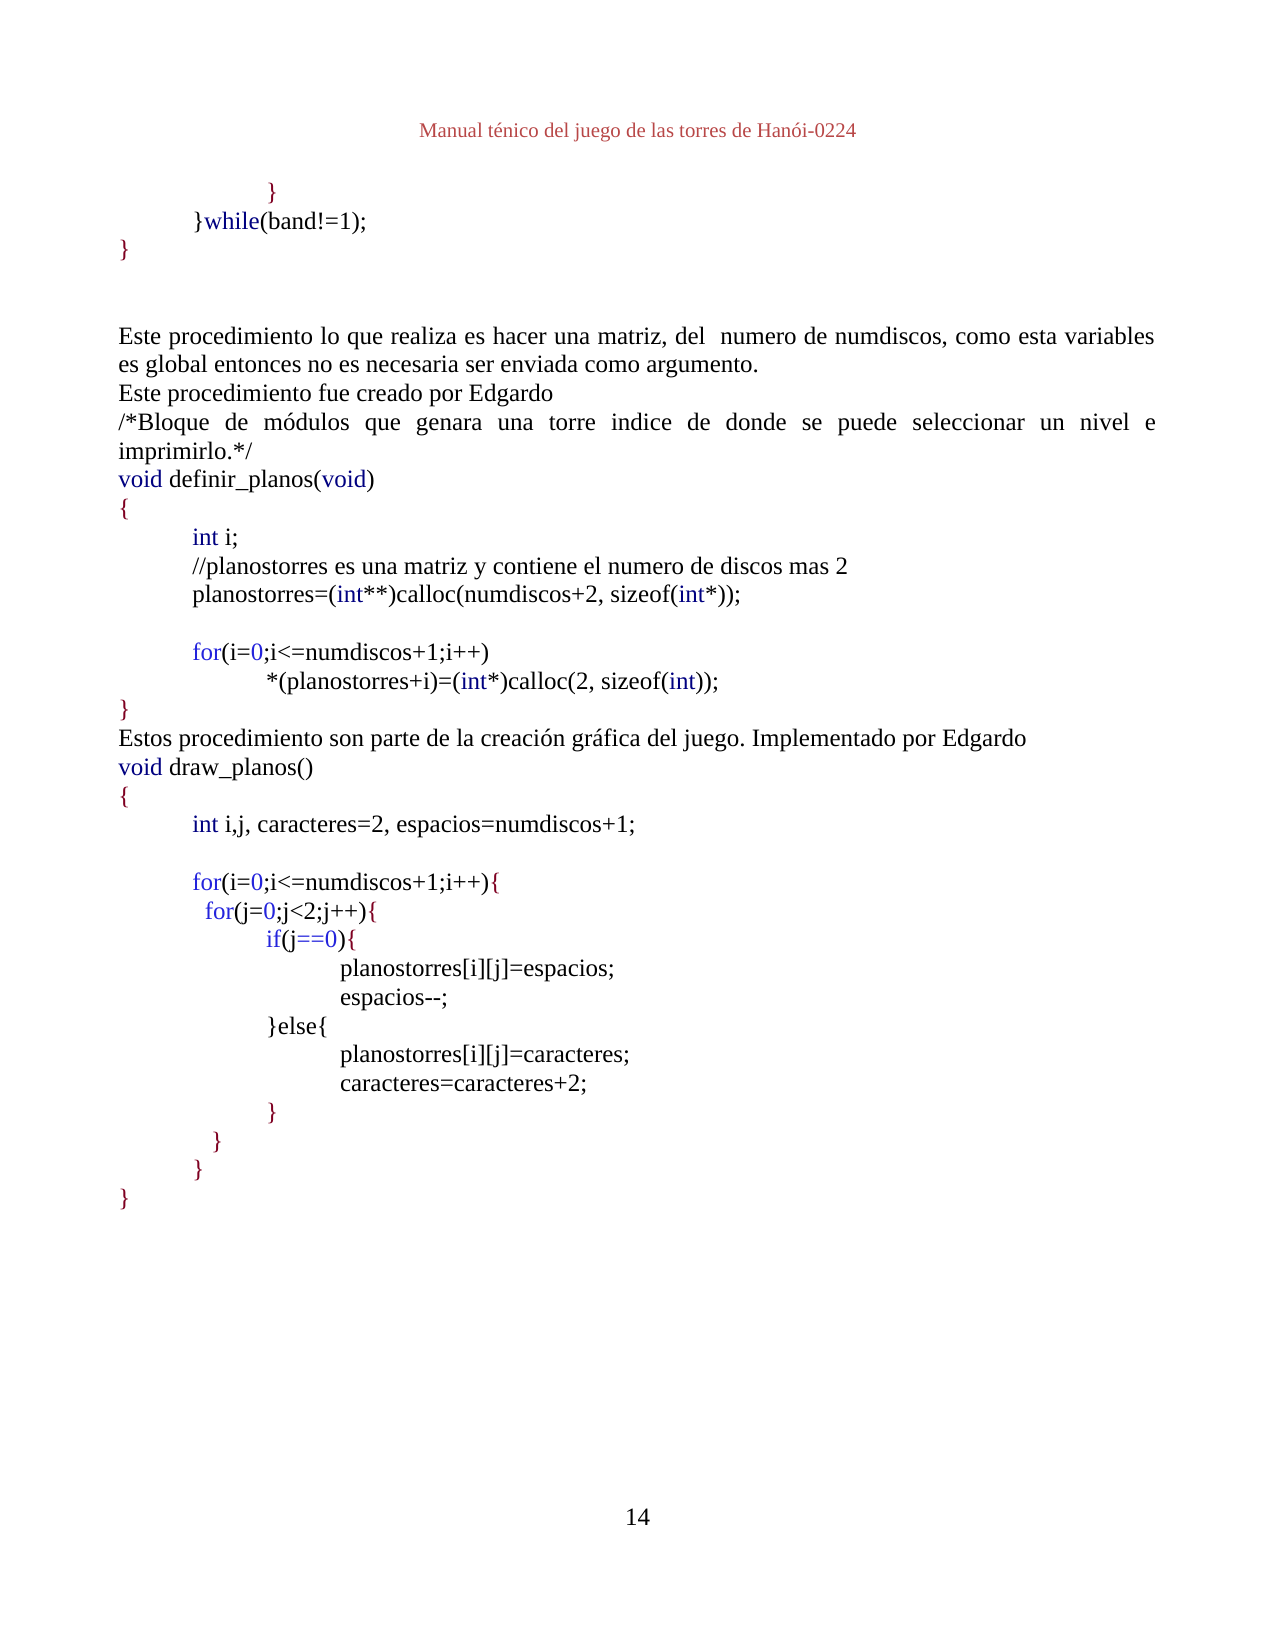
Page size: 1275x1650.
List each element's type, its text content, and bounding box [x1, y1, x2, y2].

text planostorres=(int**)calloc(numdiscos+2, sizeof(int*)); [118, 579, 1157, 608]
text Este procedimiento fue creado por Edgardo [118, 378, 1157, 407]
text }else{ [118, 1011, 1157, 1039]
text for(i=0;i<=numdiscos+1;i++) [118, 637, 1157, 666]
text /*Bloque de módulos que genara una torre indice de donde se puede seleccionar un nivel e imprimirlo.*/ [118, 407, 1157, 464]
text Estos procedimiento son parte de la creación gráfica del juego. Implementado por Edgardo [118, 723, 1157, 752]
text Este procedimiento lo que realiza es hacer una matriz, del numero de numdiscos, como esta variables es global entonces no es necesaria ser enviada como argumento. [118, 321, 1157, 378]
text } [118, 234, 1157, 263]
text } [118, 1126, 1157, 1154]
text for(j=0;j<2;j++){ [118, 896, 1157, 924]
text } [118, 1183, 1157, 1212]
text *(planostorres+i)=(int*)calloc(2, sizeof(int)); [118, 666, 1157, 694]
text planostorres[i][j]=espacios; [118, 953, 1157, 982]
text } [118, 1154, 1157, 1183]
text espacios--; [118, 982, 1157, 1011]
text if(j==0){ [118, 924, 1157, 953]
text { [118, 493, 1157, 522]
text //planostorres es una matriz y contiene el numero de discos mas 2 [118, 551, 1157, 579]
text } [118, 1097, 1157, 1126]
text } [118, 177, 1157, 206]
text int i,j, caracteres=2, espacios=numdiscos+1; [118, 809, 1157, 838]
text int i; [118, 522, 1157, 551]
text for(i=0;i<=numdiscos+1;i++){ [118, 867, 1157, 896]
text planostorres[i][j]=caracteres; [118, 1039, 1157, 1068]
text }while(band!=1); [118, 206, 1157, 234]
text } [118, 694, 1157, 723]
text { [118, 781, 1157, 809]
text void definir_planos(void) [118, 464, 1157, 493]
text void draw_planos() [118, 752, 1157, 781]
text caracteres=caracteres+2; [118, 1068, 1157, 1097]
